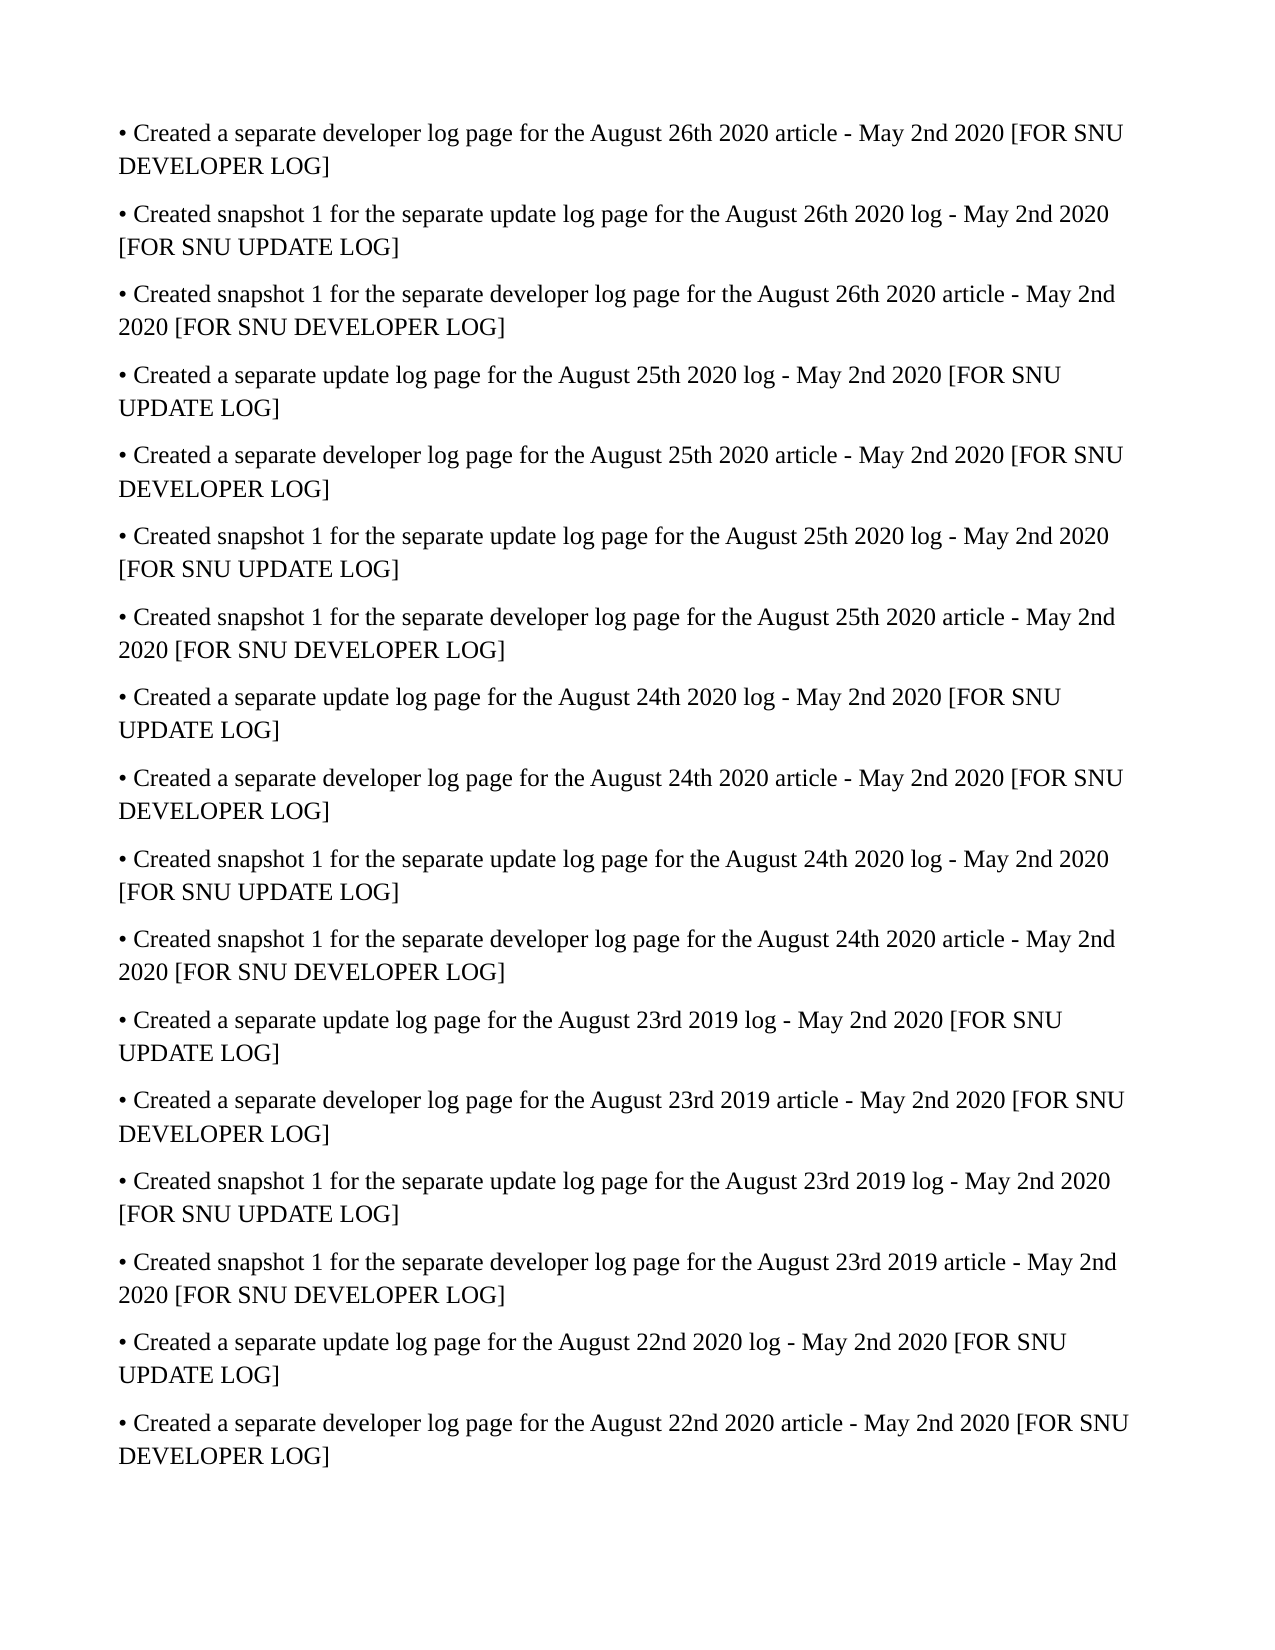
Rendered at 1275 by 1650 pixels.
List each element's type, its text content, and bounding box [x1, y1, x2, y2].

text • Created a separate developer log page for the August 26th 2020 article - May 2nd 2020 [FOR SNU DEVELOPER LOG] [118, 118, 1157, 180]
text • Created a separate developer log page for the August 25th 2020 article - May 2nd 2020 [FOR SNU DEVELOPER LOG] [118, 441, 1157, 502]
text • Created a separate developer log page for the August 22nd 2020 article - May 2nd 2020 [FOR SNU DEVELOPER LOG] [118, 1408, 1157, 1470]
text • Created snapshot 1 for the separate developer log page for the August 25th 2020 article - May 2nd 2020 [FOR SNU DEVELOPER LOG] [118, 602, 1157, 664]
text • Created a separate update log page for the August 22nd 2020 log - May 2nd 2020 [FOR SNU UPDATE LOG] [118, 1327, 1157, 1389]
text • Created snapshot 1 for the separate update log page for the August 23rd 2019 log - May 2nd 2020 [FOR SNU UPDATE LOG] [118, 1166, 1157, 1228]
text • Created a separate developer log page for the August 23rd 2019 article - May 2nd 2020 [FOR SNU DEVELOPER LOG] [118, 1086, 1157, 1147]
text • Created snapshot 1 for the separate developer log page for the August 23rd 2019 article - May 2nd 2020 [FOR SNU DEVELOPER LOG] [118, 1247, 1157, 1309]
text • Created snapshot 1 for the separate update log page for the August 25th 2020 log - May 2nd 2020 [FOR SNU UPDATE LOG] [118, 521, 1157, 583]
text • Created a separate update log page for the August 23rd 2019 log - May 2nd 2020 [FOR SNU UPDATE LOG] [118, 1005, 1157, 1067]
text • Created a separate update log page for the August 25th 2020 log - May 2nd 2020 [FOR SNU UPDATE LOG] [118, 360, 1157, 422]
text • Created a separate developer log page for the August 24th 2020 article - May 2nd 2020 [FOR SNU DEVELOPER LOG] [118, 763, 1157, 825]
text • Created snapshot 1 for the separate update log page for the August 26th 2020 log - May 2nd 2020 [FOR SNU UPDATE LOG] [118, 199, 1157, 261]
text • Created snapshot 1 for the separate developer log page for the August 24th 2020 article - May 2nd 2020 [FOR SNU DEVELOPER LOG] [118, 924, 1157, 986]
text • Created snapshot 1 for the separate update log page for the August 24th 2020 log - May 2nd 2020 [FOR SNU UPDATE LOG] [118, 844, 1157, 906]
text • Created a separate update log page for the August 24th 2020 log - May 2nd 2020 [FOR SNU UPDATE LOG] [118, 682, 1157, 744]
text • Created snapshot 1 for the separate developer log page for the August 26th 2020 article - May 2nd 2020 [FOR SNU DEVELOPER LOG] [118, 279, 1157, 341]
